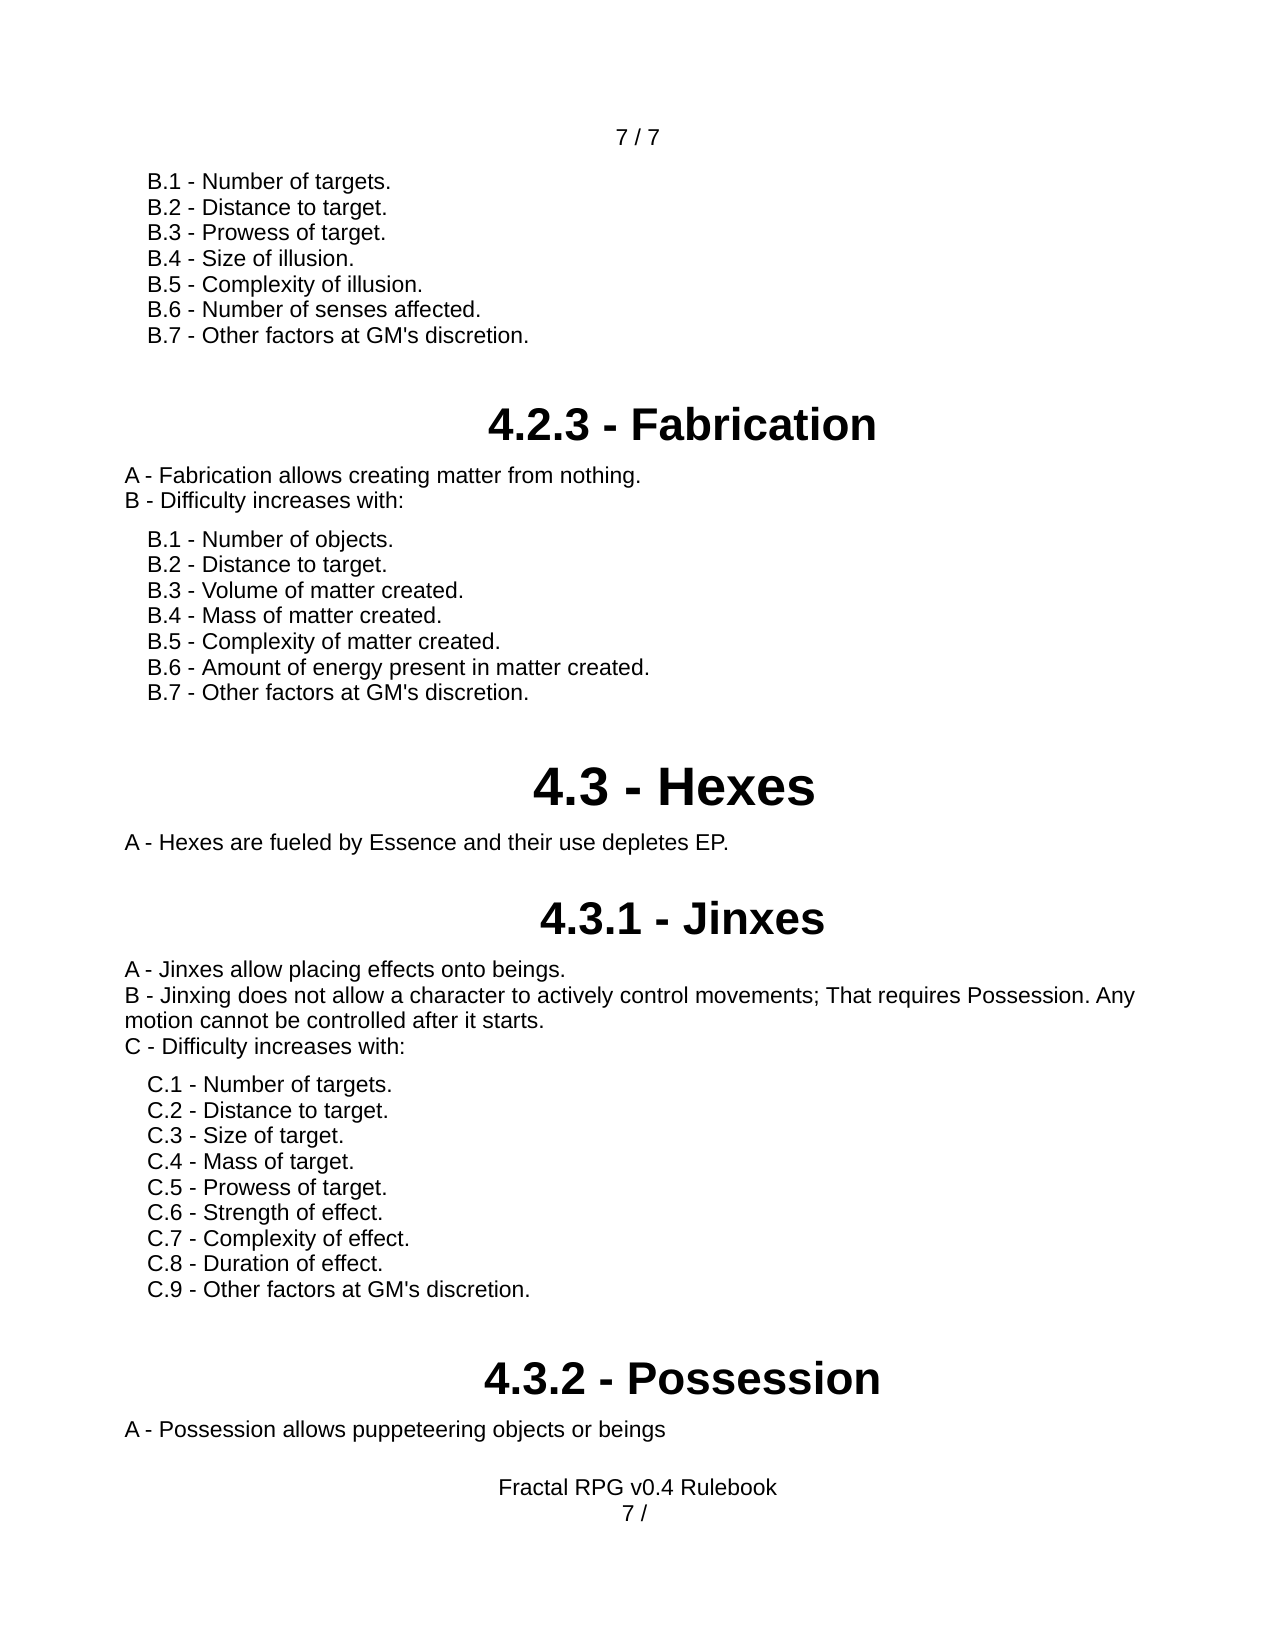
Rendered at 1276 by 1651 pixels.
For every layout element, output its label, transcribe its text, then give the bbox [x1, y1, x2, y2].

list Difficulty increases with: [118, 488, 1157, 520]
subtitle Jinxes [208, 887, 1157, 951]
list Mass of target. [141, 1149, 1157, 1174]
list Duration of effect. [141, 1251, 1157, 1277]
list Difficulty increases with: [118, 1034, 1157, 1066]
list Number of senses affected. [141, 297, 1157, 322]
list Distance to target. [141, 1097, 1157, 1123]
list Jinxes allow placing effects onto beings. [118, 951, 1157, 982]
list Mass of matter created. [141, 603, 1157, 629]
subtitle Possession [208, 1347, 1157, 1411]
list Strength of effect. [141, 1200, 1157, 1226]
list Possession allows puppeteering objects or beings [118, 1411, 1157, 1449]
list Number of targets. [141, 162, 1157, 194]
list Size of target. [141, 1123, 1157, 1149]
list Distance to target. [141, 194, 1157, 220]
list Volume of matter created. [141, 577, 1157, 603]
list Number of targets. [141, 1066, 1157, 1097]
list Fabrication allows creating matter from nothing. [118, 456, 1157, 488]
list Prowess of target. [141, 1174, 1157, 1200]
list Prowess of target. [141, 220, 1157, 246]
list Size of illusion. [141, 246, 1157, 271]
list Complexity of matter created. [141, 629, 1157, 654]
list Other factors at GM's discretion. [141, 680, 1157, 712]
list Amount of energy present in matter created. [141, 654, 1157, 680]
list Complexity of illusion. [141, 271, 1157, 297]
list Jinxing does not allow a character to actively control movements; That requires Possession. Any motion cannot be controlled after it starts. [118, 982, 1157, 1034]
list Hexes are fueled by Essence and their use depletes EP. [118, 823, 1157, 855]
list Number of objects. [141, 520, 1157, 552]
subtitle Hexes [193, 750, 1157, 823]
list Complexity of effect. [141, 1226, 1157, 1251]
list Other factors at GM's discretion. [141, 1277, 1157, 1309]
list Distance to target. [141, 552, 1157, 577]
list Other factors at GM's discretion. [141, 322, 1157, 354]
subtitle Fabrication [208, 392, 1157, 456]
